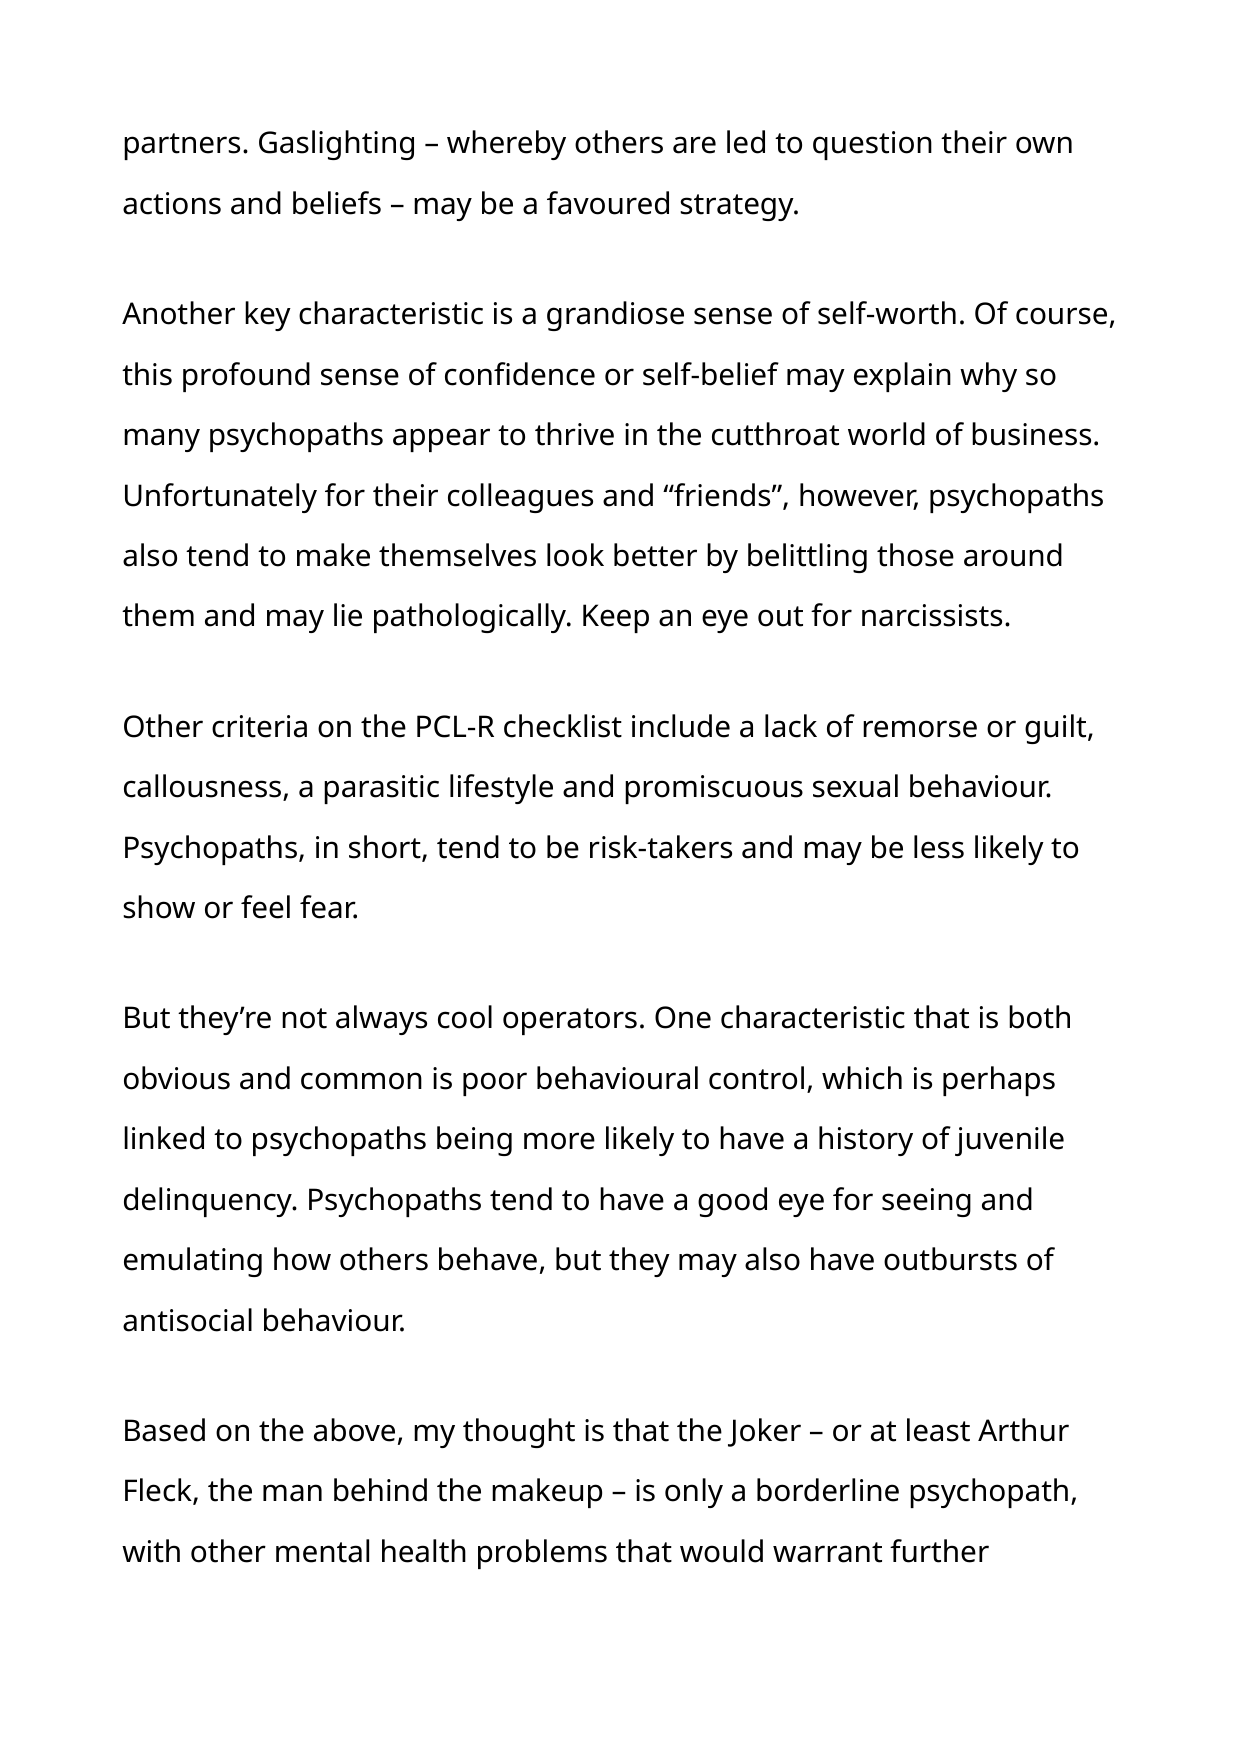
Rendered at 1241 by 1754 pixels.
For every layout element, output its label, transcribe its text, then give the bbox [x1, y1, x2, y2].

text Based on the above, my thought is that the Joker – or at least Arthur Fleck, the man behind the makeup – is only a borderline psychopath, with other mental health problems that would warrant further [118, 1406, 1122, 1575]
text partners. Gaslighting – whereby others are led to question their own actions and beliefs – may be a favoured strategy. [118, 118, 1122, 227]
text Another key characteristic is a grandiose sense of self-worth. Of course, this profound sense of confidence or self-belief may explain why so many psychopaths appear to thrive in the cutthroat world of business. Unfortunately for their colleagues and “friends”, however, psychopaths also tend to make themselves look better by belittling those around them and may lie pathologically. Keep an eye out for narcissists. [118, 289, 1122, 639]
text But they’re not always cool operators. One characteristic that is both obvious and common is poor behavioural control, which is perhaps linked to psychopaths being more likely to have a history of juvenile delinquency. Psychopaths tend to have a good eye for seeing and emulating how others behave, but they may also have outbursts of antisocial behaviour. [118, 993, 1122, 1343]
text Other criteria on the PCL-R checklist include a lack of remorse or guilt, callousness, a parasitic lifestyle and promiscuous sexual behaviour. Psychopaths, in short, tend to be risk-takers and may be less likely to show or feel fear. [118, 701, 1122, 931]
